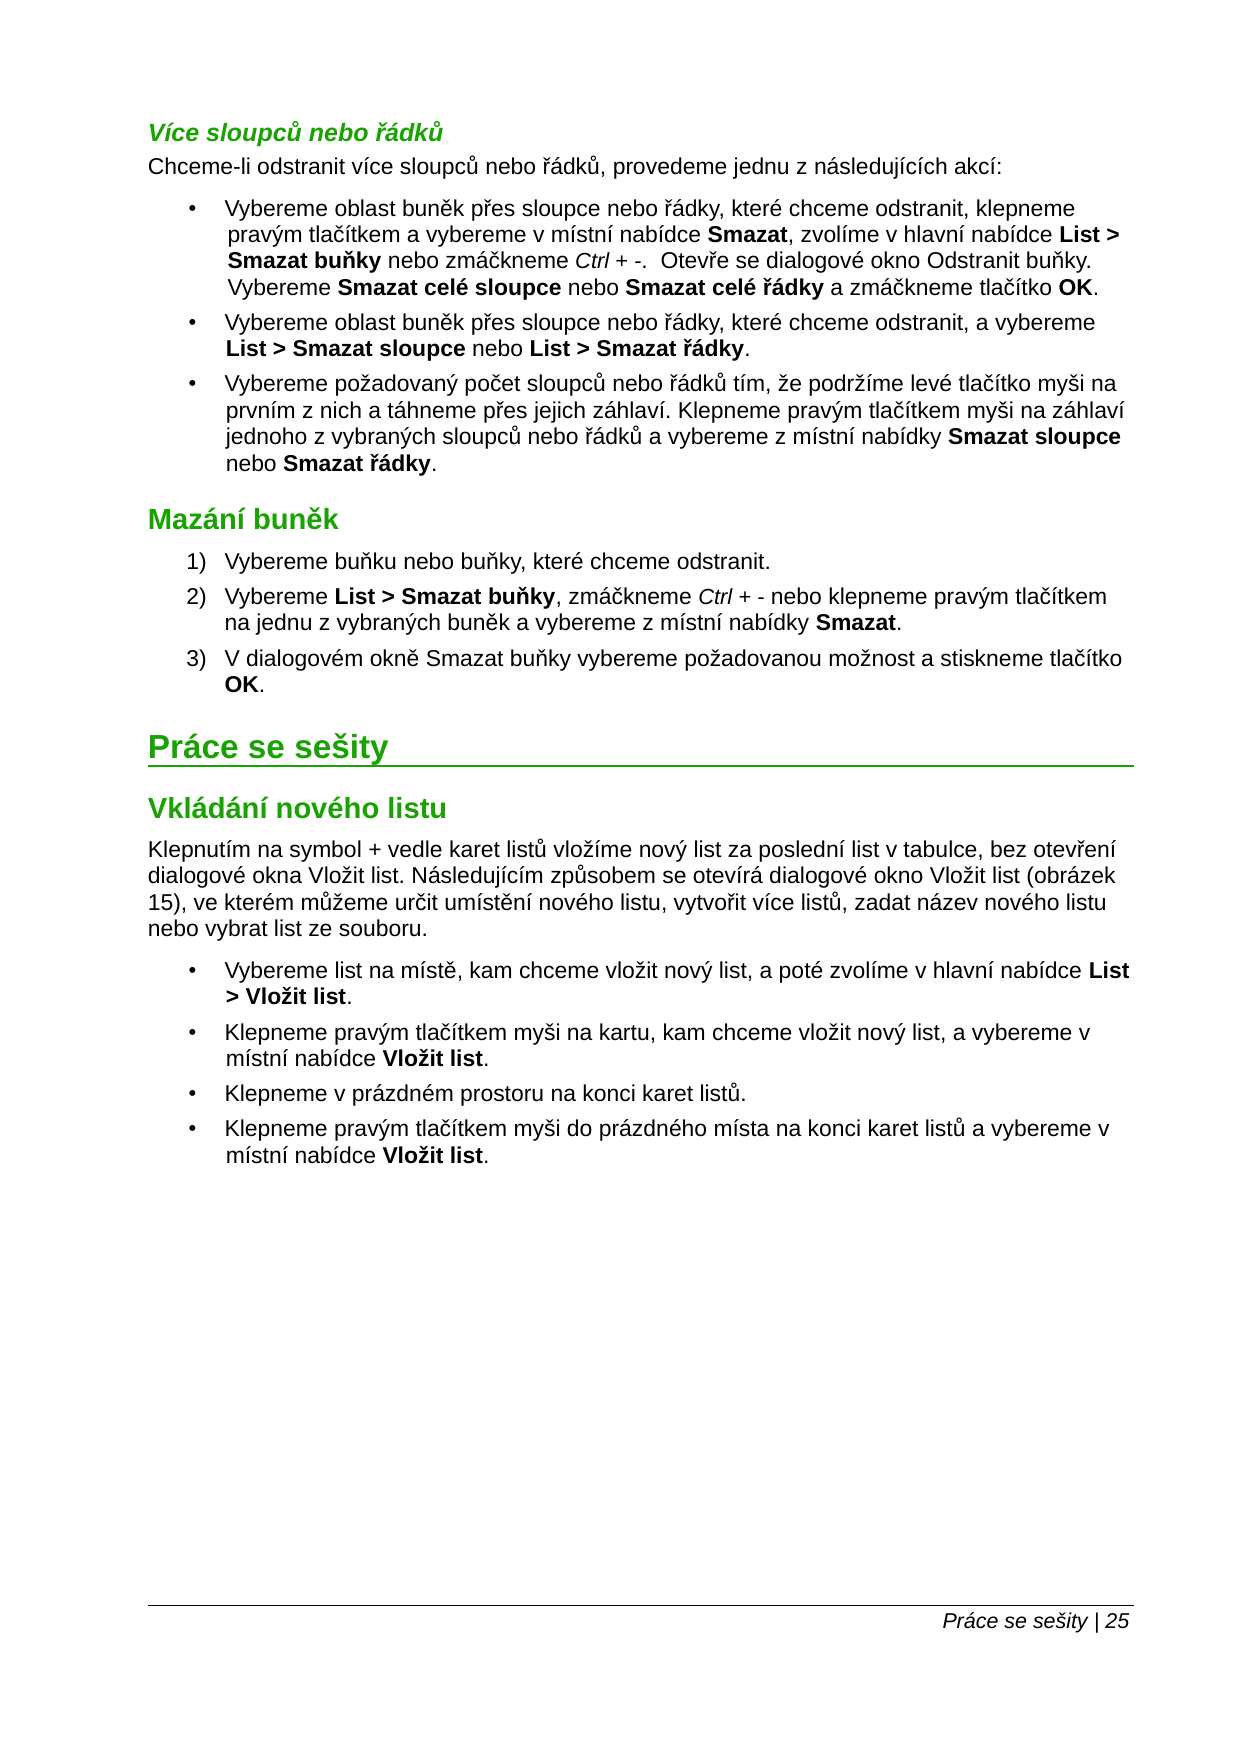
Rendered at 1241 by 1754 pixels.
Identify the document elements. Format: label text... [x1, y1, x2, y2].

text Klepnutím na symbol + vedle karet listů vložíme nový list za poslední list v tabulce, bez otevření dialogové okna Vložit list. Následujícím způsobem se otevírá dialogové okno Vložit list (obrázek 15), ve kterém můžeme určit umístění nového listu, vytvořit více listů, zadat název nového listu nebo vybrat list ze souboru. [148, 836, 1134, 942]
list Vybereme List > Smazat buňky, zmáčkneme Ctrl + - nebo klepneme pravým tlačítkem na jednu z vybraných buněk a vybereme z místní nabídky Smazat. [207, 583, 1134, 636]
list Vybereme oblast buněk přes sloupce nebo řádky, které chceme odstranit, klepneme pravým tlačítkem a vybereme v místní nabídce Smazat, zvolíme v hlavní nabídce List > Smazat buňky nebo zmáčkneme Ctrl + -. Otevře se dialogové okno Odstranit buňky. Vybereme Smazat celé sloupce nebo Smazat celé řádky a zmáčkneme tlačítko OK. [185, 192, 1134, 300]
list Vybereme buňku nebo buňky, které chceme odstranit. [207, 548, 1134, 574]
subtitle Práce se sešity [148, 727, 1134, 765]
list Klepneme v prázdném prostoru na konci karet listů. [185, 1077, 1134, 1106]
subtitle Více sloupců nebo řádků [148, 118, 1134, 147]
list Vybereme požadovaný počet sloupců nebo řádků tím, že podržíme levé tlačítko myši na prvním z nich a táhneme přes jejich záhlaví. Klepneme pravým tlačítkem myši na záhlaví jednoho z vybraných sloupců nebo řádků a vybereme z místní nabídky Smazat sloupce nebo Smazat řádky. [185, 367, 1134, 479]
list Vybereme oblast buněk přes sloupce nebo řádky, které chceme odstranit, a vybereme List > Smazat sloupce nebo List > Smazat řádky. [185, 306, 1134, 362]
list Chceme-li odstranit více sloupců nebo řádků, provedeme jednu z následujících akcí: [148, 153, 1134, 179]
list Vybereme list na místě, kam chceme vložit nový list, a poté zvolíme v hlavní nabídce List > Vložit list. [185, 954, 1134, 1010]
list Klepneme pravým tlačítkem myši do prázdného místa na konci karet listů a vybereme v místní nabídce Vložit list. [185, 1112, 1134, 1171]
subtitle Vkládání nového listu [148, 791, 1134, 824]
subtitle Mazání buněk [148, 502, 1134, 536]
list V dialogovém okně Smazat buňky vybereme požadovanou možnost a stiskneme tlačítko OK. [207, 644, 1134, 697]
list Klepneme pravým tlačítkem myši na kartu, kam chceme vložit nový list, a vybereme v místní nabídce Vložit list. [185, 1016, 1134, 1071]
